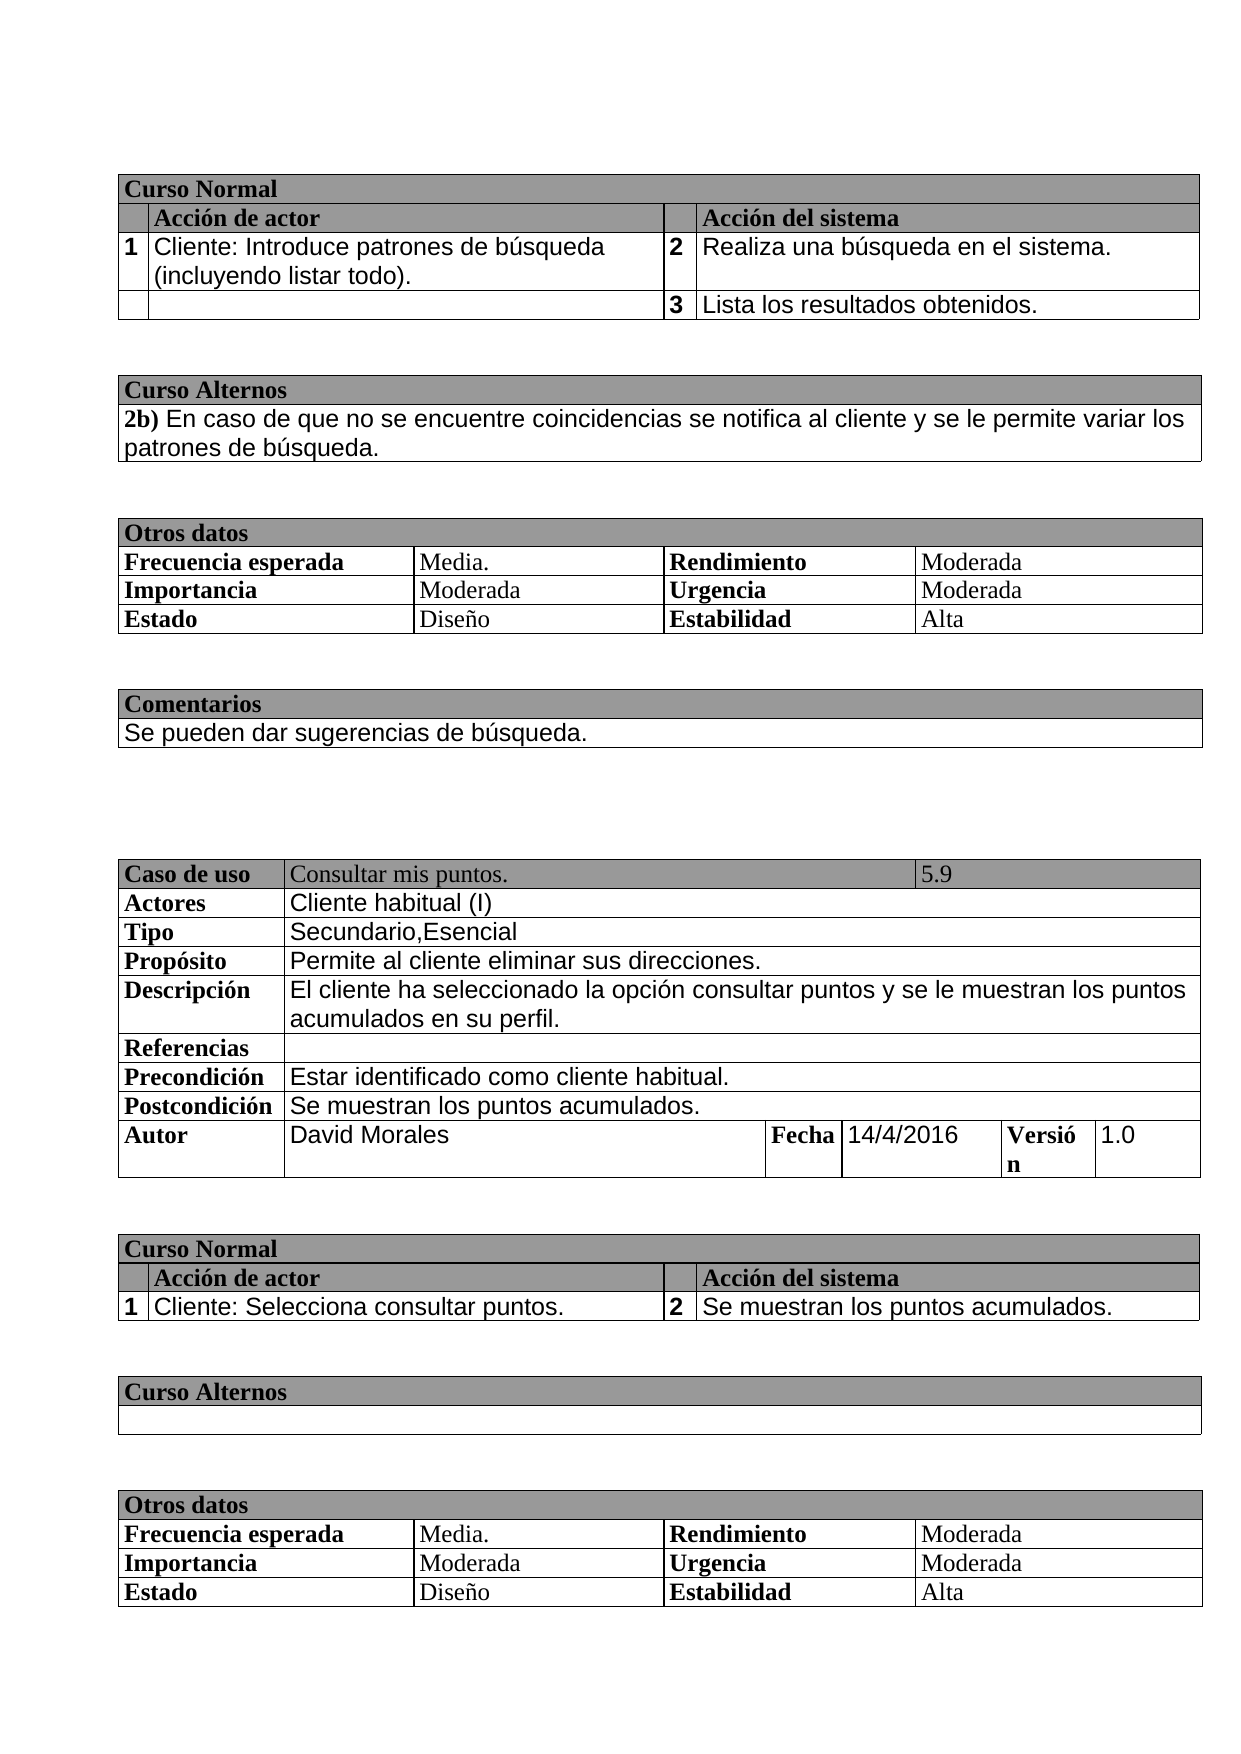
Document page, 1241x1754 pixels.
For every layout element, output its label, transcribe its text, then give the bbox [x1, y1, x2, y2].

table_header Otros datos [119, 519, 1202, 546]
table_header Consultar mis puntos. [285, 860, 915, 888]
table_cell Actores [119, 889, 284, 917]
table_cell Importancia [119, 1549, 413, 1577]
table_cell [119, 1264, 148, 1291]
table_cell [665, 204, 696, 232]
table_cell Importancia [119, 576, 413, 604]
table_cell Acción de actor [149, 1264, 663, 1291]
table_cell 1 [119, 233, 148, 290]
table_cell Fecha [766, 1121, 841, 1177]
table_cell Cliente: Selecciona consultar puntos. [149, 1292, 663, 1320]
table_cell [285, 1034, 1200, 1062]
table_cell [665, 1264, 696, 1291]
table_cell Estar identificado como cliente habitual. [285, 1063, 1200, 1091]
table_cell Versión [1002, 1121, 1095, 1177]
table_cell Acción de actor [149, 204, 663, 232]
table_cell Acción del sistema [697, 1264, 1199, 1291]
table_cell Acción del sistema [697, 204, 1199, 232]
table_cell Media. [415, 1520, 663, 1548]
table_cell Alta [916, 1578, 1202, 1606]
table_cell Alta [916, 605, 1202, 633]
table_cell Media. [415, 547, 663, 575]
table_header Curso Alternos [119, 1377, 1201, 1405]
table_cell Propósito [119, 947, 284, 975]
table_header Curso Normal [119, 175, 1199, 203]
table_cell Rendimiento [665, 1520, 915, 1548]
table_cell [119, 291, 148, 319]
table_cell 3 [665, 291, 696, 319]
table_cell Diseño [415, 1578, 663, 1606]
table_cell Moderada [415, 576, 663, 604]
table_cell Estabilidad [665, 1578, 915, 1606]
table_cell 1 [119, 1292, 148, 1320]
table_cell Se muestran los puntos acumulados. [285, 1092, 1200, 1120]
table_cell Se pueden dar sugerencias de búsqueda. [119, 719, 1202, 747]
table_cell Permite al cliente eliminar sus direcciones. [285, 947, 1200, 975]
table_cell Estado [119, 605, 413, 633]
table_cell Moderada [916, 1549, 1202, 1577]
table_header Curso Alternos [119, 376, 1201, 404]
table_cell Urgencia [665, 1549, 915, 1577]
table_cell Tipo [119, 918, 284, 946]
table_header Otros datos [119, 1491, 1202, 1519]
table_cell Realiza una búsqueda en el sistema. [697, 233, 1199, 290]
table_cell 2b) En caso de que no se encuentre coincidencias se notifica al cliente y se le permite variar los patrones de búsqueda. [119, 405, 1201, 461]
table_cell Frecuencia esperada [119, 547, 413, 575]
table_cell Diseño [415, 605, 663, 633]
table_cell Secundario,Esencial [285, 918, 1200, 946]
table_cell Autor [119, 1121, 284, 1177]
table_cell Moderada [916, 547, 1202, 575]
table_cell Cliente: Introduce patrones de búsqueda (incluyendo listar todo). [149, 233, 663, 290]
table_cell Moderada [916, 1520, 1202, 1548]
table_cell Postcondición [119, 1092, 284, 1120]
table_cell Cliente habitual (I) [285, 889, 1200, 917]
table_cell [119, 1406, 1201, 1434]
table_cell El cliente ha seleccionado la opción consultar puntos y se le muestran los puntos acumulados en su perfil. [285, 976, 1200, 1033]
table_cell Referencias [119, 1034, 284, 1062]
table_cell Descripción [119, 976, 284, 1033]
table_header 5,9 [916, 860, 1200, 888]
table_cell Rendimiento [665, 547, 915, 575]
table_cell Urgencia [665, 576, 915, 604]
table_cell Moderada [415, 1549, 663, 1577]
table_cell 1.0 [1096, 1121, 1200, 1177]
table_cell [149, 291, 663, 319]
table_cell Se muestran los puntos acumulados. [697, 1292, 1199, 1320]
table_cell Moderada [916, 576, 1202, 604]
table_cell Estado [119, 1578, 413, 1606]
table_cell [119, 204, 148, 232]
table_cell 2 [665, 233, 696, 290]
table_cell David Morales [285, 1121, 765, 1177]
table_cell Lista los resultados obtenidos. [697, 291, 1199, 319]
table_header Comentarios [119, 690, 1202, 718]
table_cell Frecuencia esperada [119, 1520, 413, 1548]
table_header Curso Normal [119, 1235, 1199, 1262]
table_header Caso de uso [119, 860, 284, 888]
table_cell 14/4/2016 [843, 1121, 1001, 1177]
table_cell Estabilidad [665, 605, 915, 633]
table_cell 2 [665, 1292, 696, 1320]
table_cell Precondición [119, 1063, 284, 1091]
